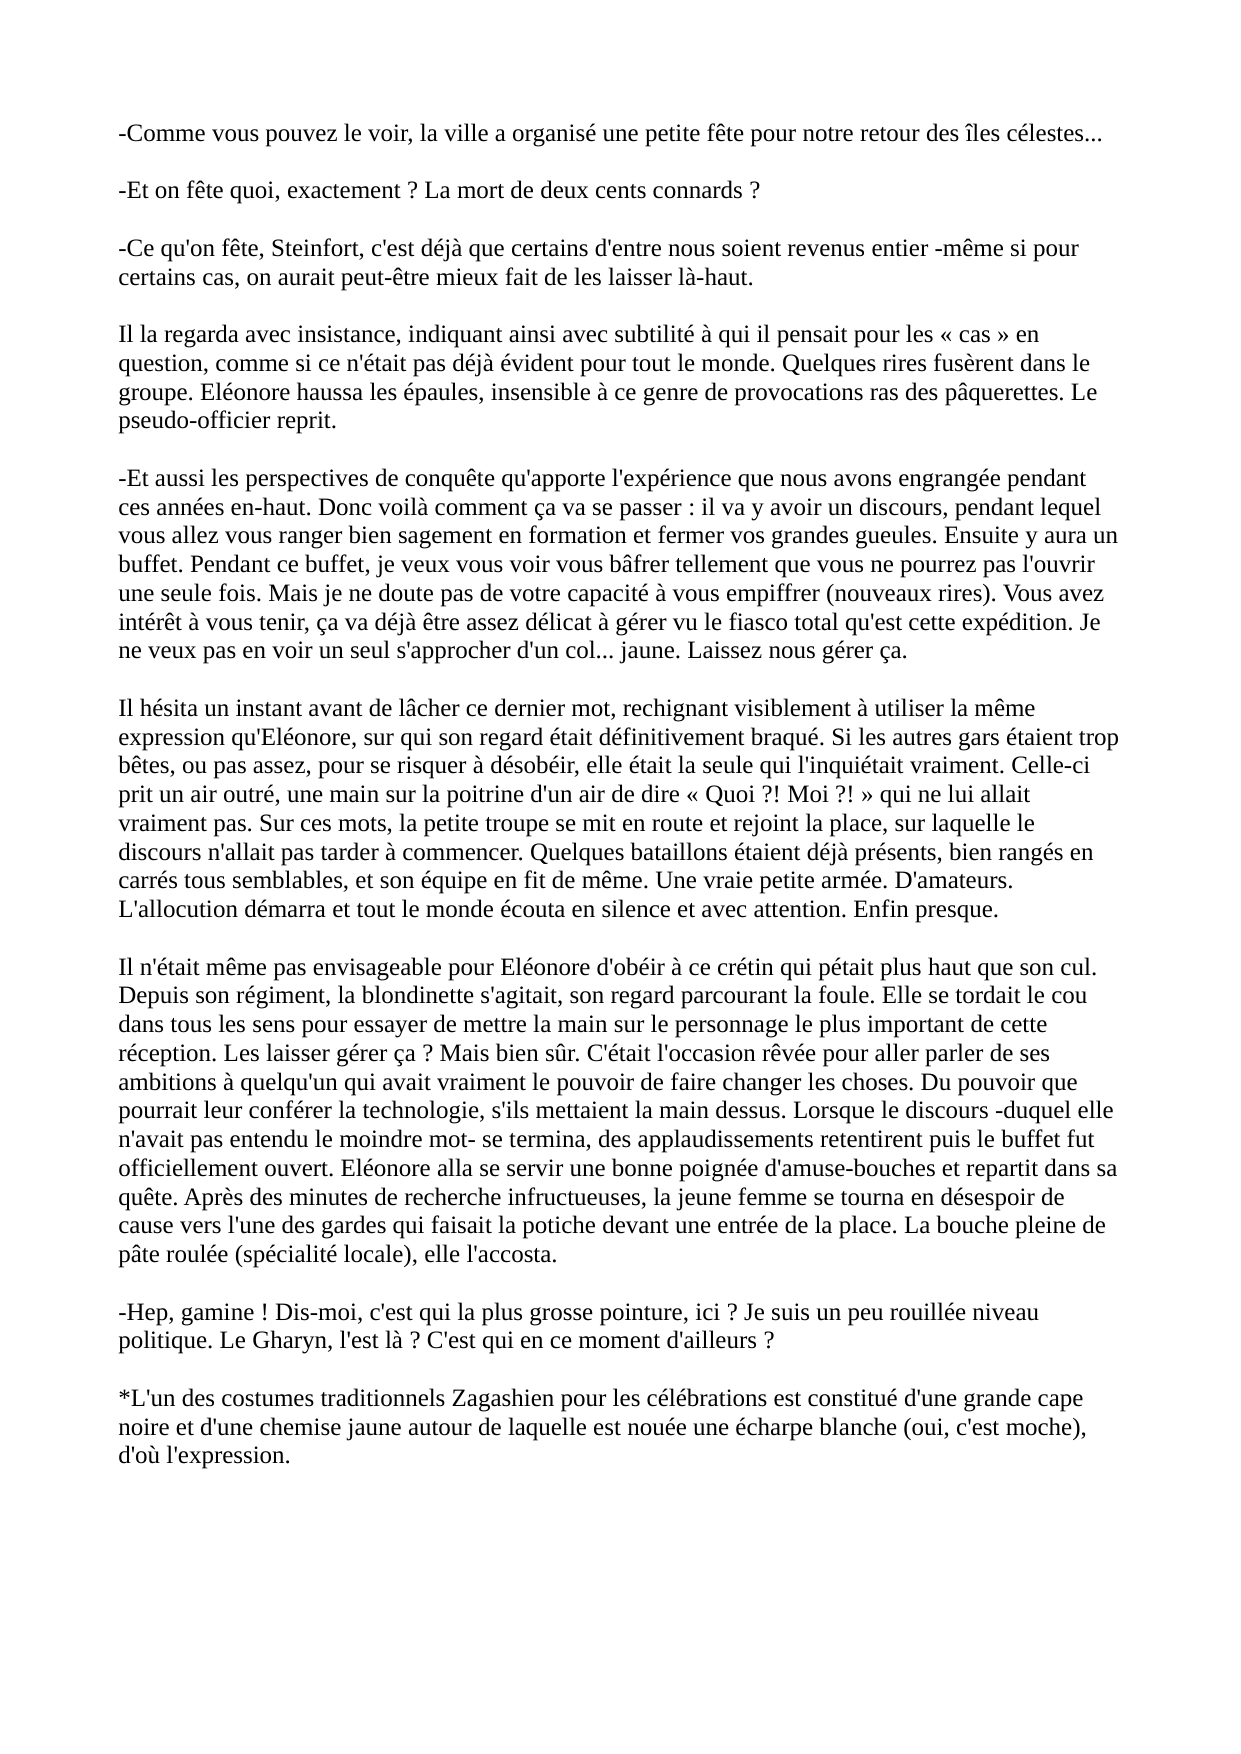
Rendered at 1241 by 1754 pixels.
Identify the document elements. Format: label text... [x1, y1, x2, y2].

text -Comme vous pouvez le voir, la ville a organisé une petite fête pour notre retour des îles célestes... [118, 118, 1122, 147]
text Il hésita un instant avant de lâcher ce dernier mot, rechignant visiblement à utiliser la même expression qu'Eléonore, sur qui son regard était définitivement braqué. Si les autres gars étaient trop bêtes, ou pas assez, pour se risquer à désobéir, elle était la seule qui l'inquiétait vraiment. Celle-ci prit un air outré, une main sur la poitrine d'un air de dire « Quoi ?! Moi ?! » qui ne lui allait vraiment pas. Sur ces mots, la petite troupe se mit en route et rejoint la place, sur laquelle le discours n'allait pas tarder à commencer. Quelques bataillons étaient déjà présents, bien rangés en carrés tous semblables, et son équipe en fit de même. Une vraie petite armée. D'amateurs. L'allocution démarra et tout le monde écouta en silence et avec attention. Enfin presque. [118, 693, 1122, 923]
text Il n'était même pas envisageable pour Eléonore d'obéir à ce crétin qui pétait plus haut que son cul. Depuis son régiment, la blondinette s'agitait, son regard parcourant la foule. Elle se tordait le cou dans tous les sens pour essayer de mettre la main sur le personnage le plus important de cette réception. Les laisser gérer ça ? Mais bien sûr. C'était l'occasion rêvée pour aller parler de ses ambitions à quelqu'un qui avait vraiment le pouvoir de faire changer les choses. Du pouvoir que pourrait leur conférer la technologie, s'ils mettaient la main dessus. Lorsque le discours -duquel elle n'avait pas entendu le moindre mot- se termina, des applaudissements retentirent puis le buffet fut officiellement ouvert. Eléonore alla se servir une bonne poignée d'amuse-bouches et repartit dans sa quête. Après des minutes de recherche infructueuses, la jeune femme se tourna en désespoir de cause vers l'une des gardes qui faisait la potiche devant une entrée de la place. La bouche pleine de pâte roulée (spécialité locale), elle l'accosta. [118, 952, 1122, 1268]
text *L'un des costumes traditionnels Zagashien pour les célébrations est constitué d'une grande cape noire et d'une chemise jaune autour de laquelle est nouée une écharpe blanche (oui, c'est moche), d'où l'expression. [118, 1383, 1122, 1469]
text -Hep, gamine ! Dis-moi, c'est qui la plus grosse pointure, ici ? Je suis un peu rouillée niveau politique. Le Gharyn, l'est là ? C'est qui en ce moment d'ailleurs ? [118, 1297, 1122, 1354]
text -Et aussi les perspectives de conquête qu'apporte l'expérience que nous avons engrangée pendant ces années en-haut. Donc voilà comment ça va se passer : il va y avoir un discours, pendant lequel vous allez vous ranger bien sagement en formation et fermer vos grandes gueules. Ensuite y aura un buffet. Pendant ce buffet, je veux vous voir vous bâfrer tellement que vous ne pourrez pas l'ouvrir une seule fois. Mais je ne doute pas de votre capacité à vous empiffrer (nouveaux rires). Vous avez intérêt à vous tenir, ça va déjà être assez délicat à gérer vu le fiasco total qu'est cette expédition. Je ne veux pas en voir un seul s'approcher d'un col... jaune. Laissez nous gérer ça. [118, 463, 1122, 664]
text Il la regarda avec insistance, indiquant ainsi avec subtilité à qui il pensait pour les « cas » en question, comme si ce n'était pas déjà évident pour tout le monde. Quelques rires fusèrent dans le groupe. Eléonore haussa les épaules, insensible à ce genre de provocations ras des pâquerettes. Le pseudo-officier reprit. [118, 319, 1122, 434]
text -Et on fête quoi, exactement ? La mort de deux cents connards ? [118, 176, 1122, 204]
text -Ce qu'on fête, Steinfort, c'est déjà que certains d'entre nous soient revenus entier -même si pour certains cas, on aurait peut-être mieux fait de les laisser là-haut. [118, 233, 1122, 291]
